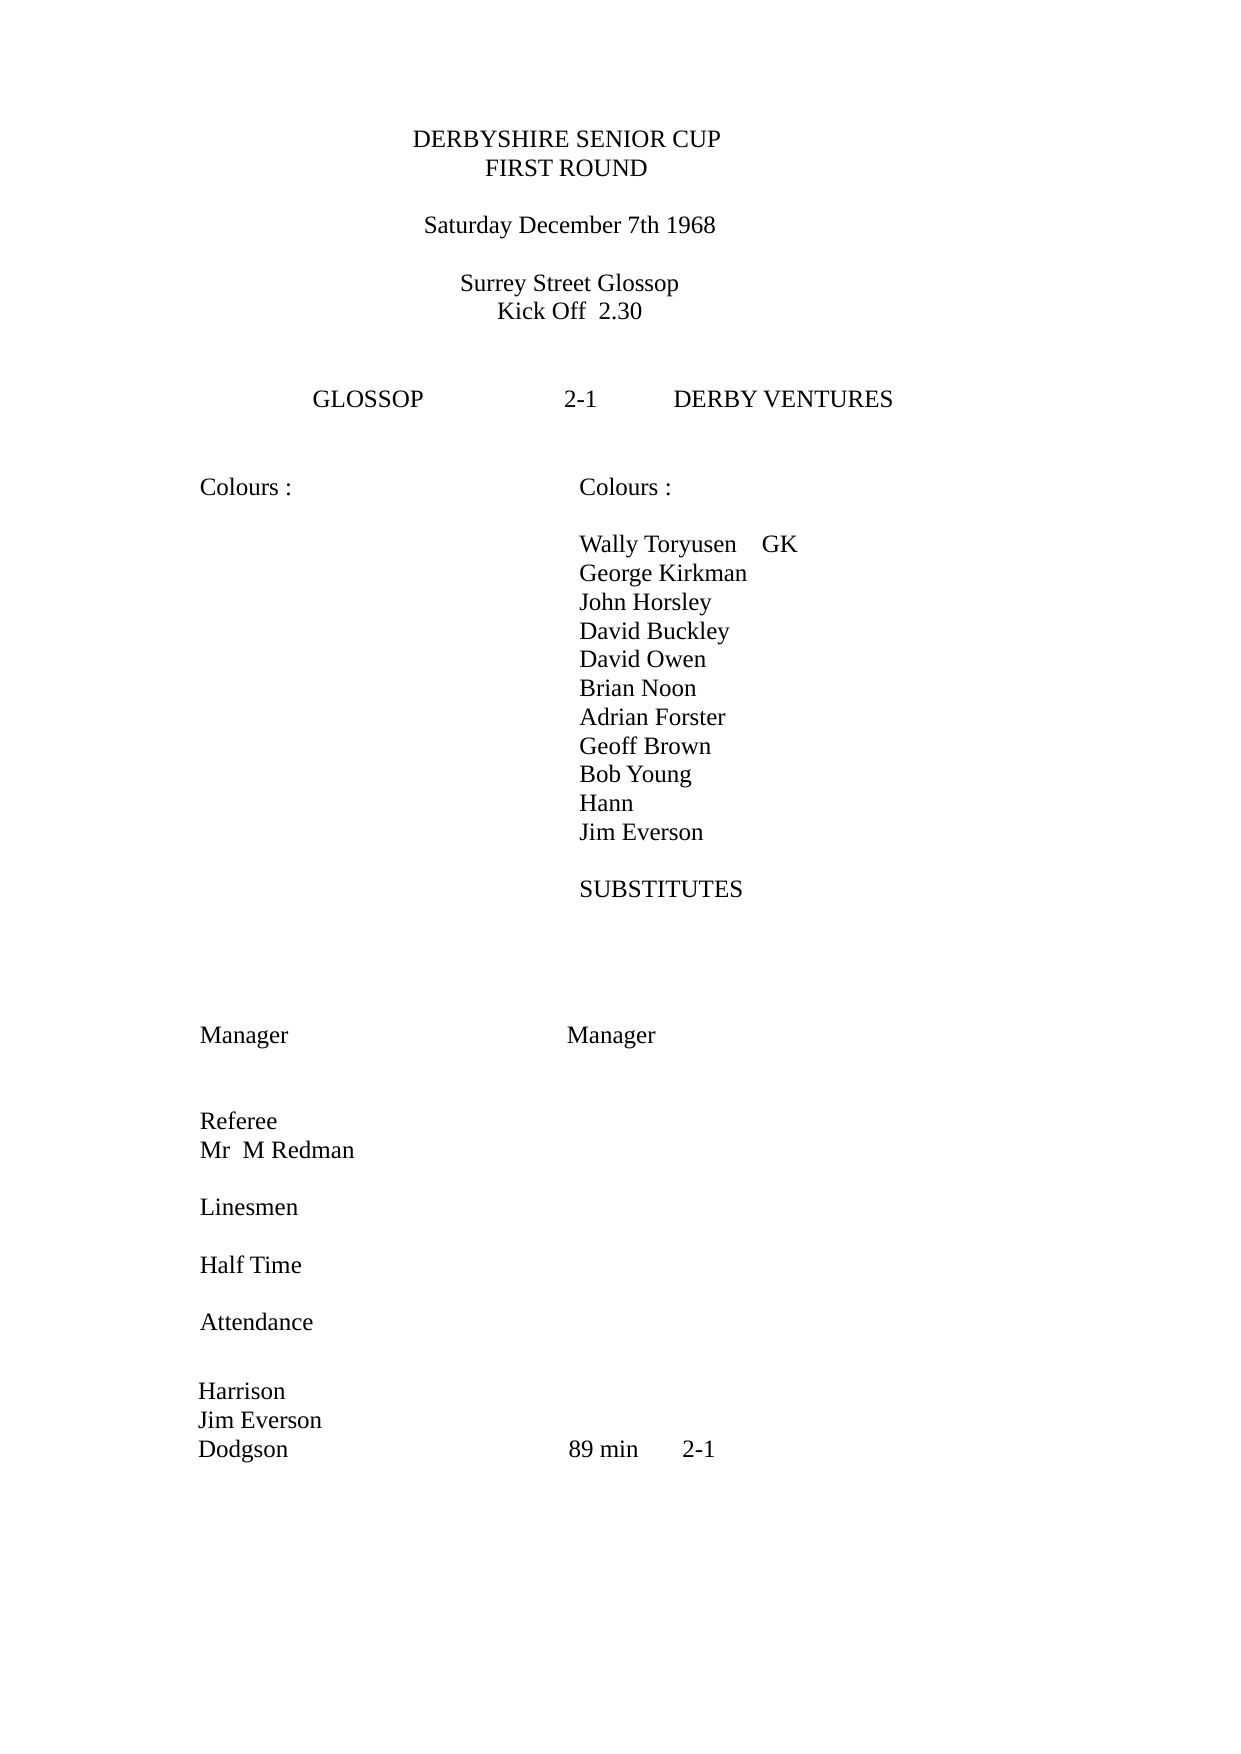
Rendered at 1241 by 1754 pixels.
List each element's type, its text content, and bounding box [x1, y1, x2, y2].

table_header Colours : [194, 466, 573, 966]
table_header 89 min 2-1 [563, 1371, 947, 1468]
table_header Harrison Jim Everson Dodgson [192, 1371, 562, 1468]
table_header DERBYSHIRE SENIOR CUP FIRST ROUND Saturday December 7th 1968 Surrey Street Glossop Kick Off 2.30 [191, 118, 948, 331]
table_header 2-1 [545, 379, 616, 419]
table_header Manager Referee Mr M Redman Linesmen Half Time Attendance [194, 1014, 561, 1342]
table_header Colours : Wally Toryusen GK George Kirkman John Horsley David Buckley David Owen Brian Noon Adrian Forster Geoff Brown Bob Young Hann Jim Everson SUBSTITUTES [574, 466, 951, 966]
table_header GLOSSOP [191, 379, 545, 419]
table_header Manager [561, 1014, 948, 1342]
table_header DERBY VENTURES [616, 379, 951, 419]
